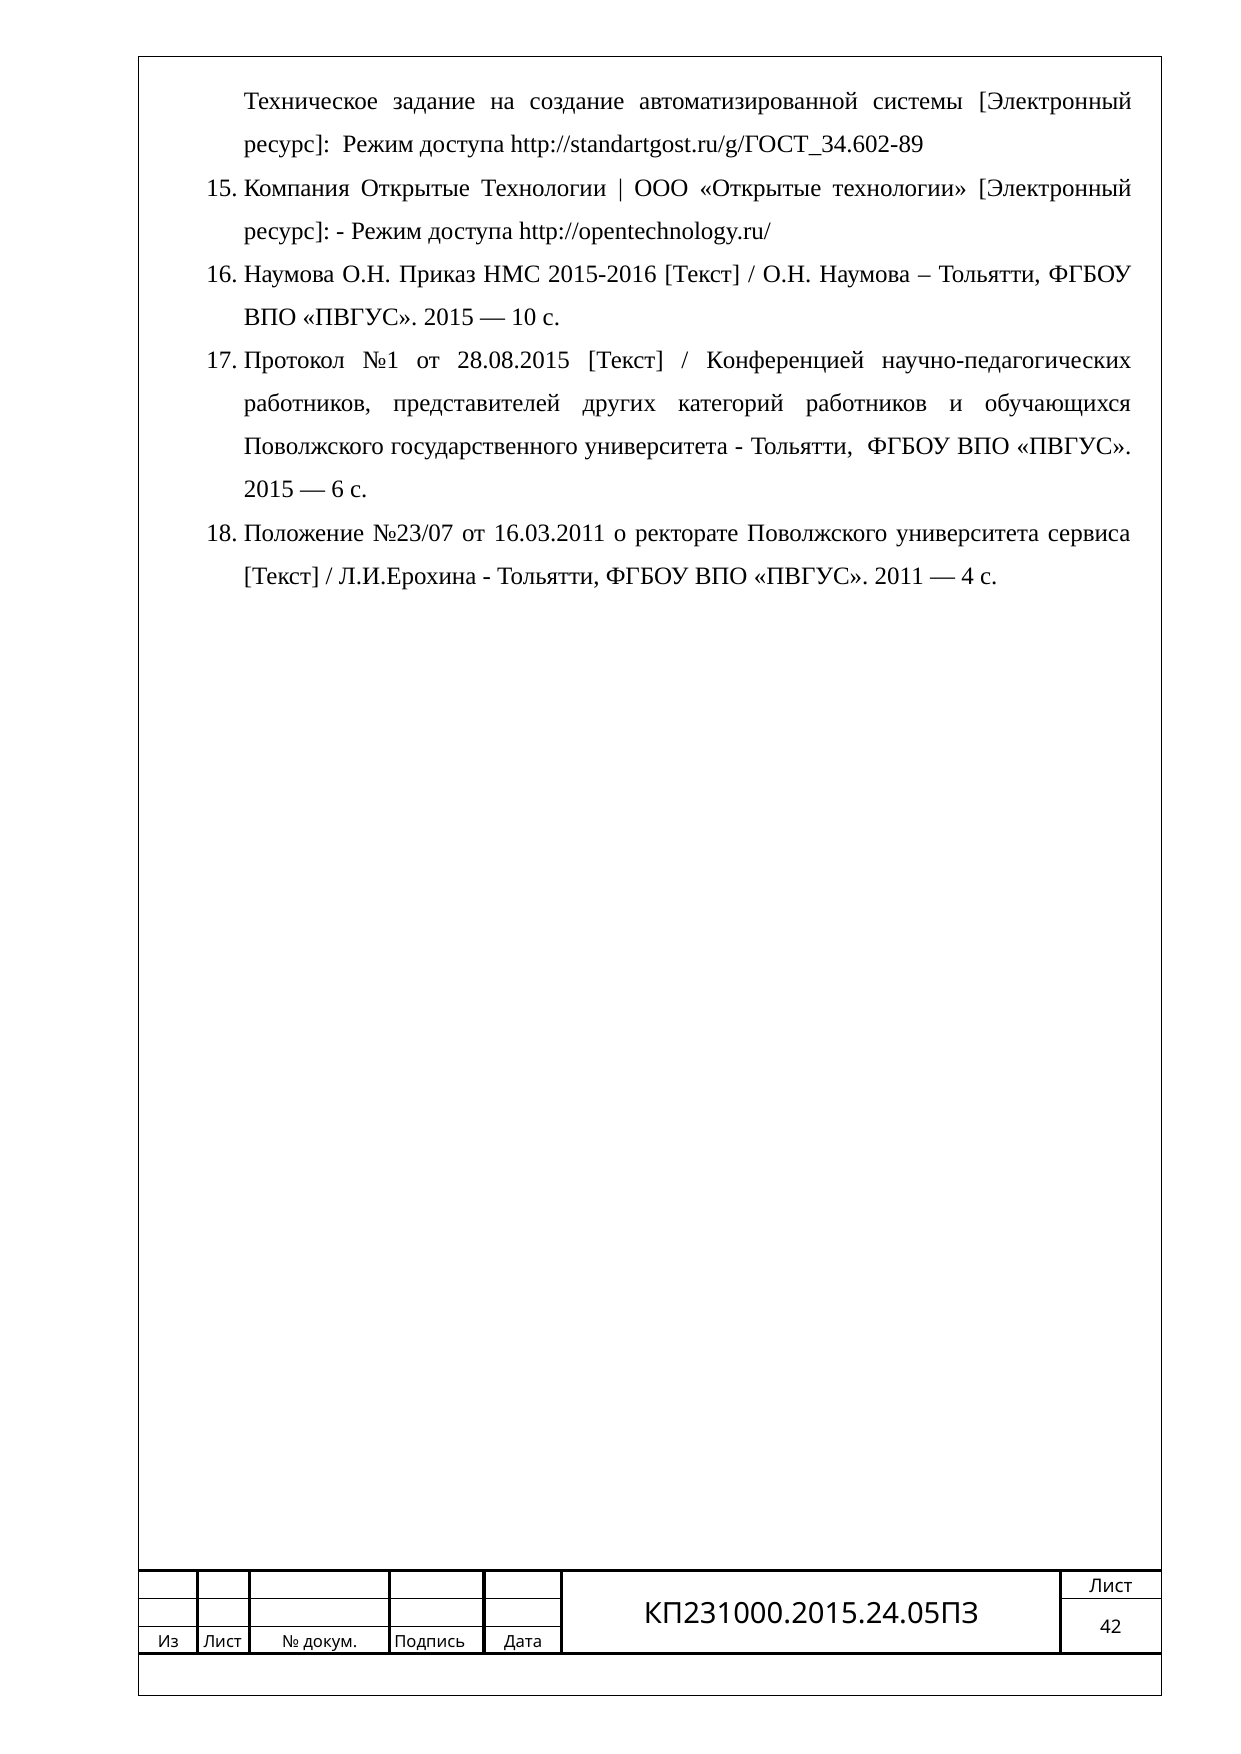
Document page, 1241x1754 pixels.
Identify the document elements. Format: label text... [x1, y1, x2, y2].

list Положение №23/07 от 16.03.2011 о ректорате Поволжского университета сервиса [Текст] / Л.И.Ерохина - Тольятти, ФГБОУ ВПО «ПВГУС». 2011 — 4 с. [206, 518, 1132, 589]
list Наумова О.Н. Приказ НМС 2015-2016 [Текст] / О.Н. Наумова – Тольятти, ФГБОУ ВПО «ПВГУС». 2015 — 10 с. [206, 259, 1132, 331]
list Техническое задание на создание автоматизированной системы [Электронный ресурс]: Режим доступа http://standartgost.ru/g/ГОСТ_34.602-89 [206, 86, 1132, 158]
list Компания Открытые Технологии | ООО «Открытые технологии» [Электронный ресурс]: - Режим доступа http://opentechnology.ru/ [206, 173, 1132, 244]
list Протокол №1 от 28.08.2015 [Текст] / Конференцией научно-педагогических работников, представителей других категорий работников и обучающихся Поволжского государственного университета - Тольятти, ФГБОУ ВПО «ПВГУС». 2015 — 6 с. [206, 345, 1132, 503]
